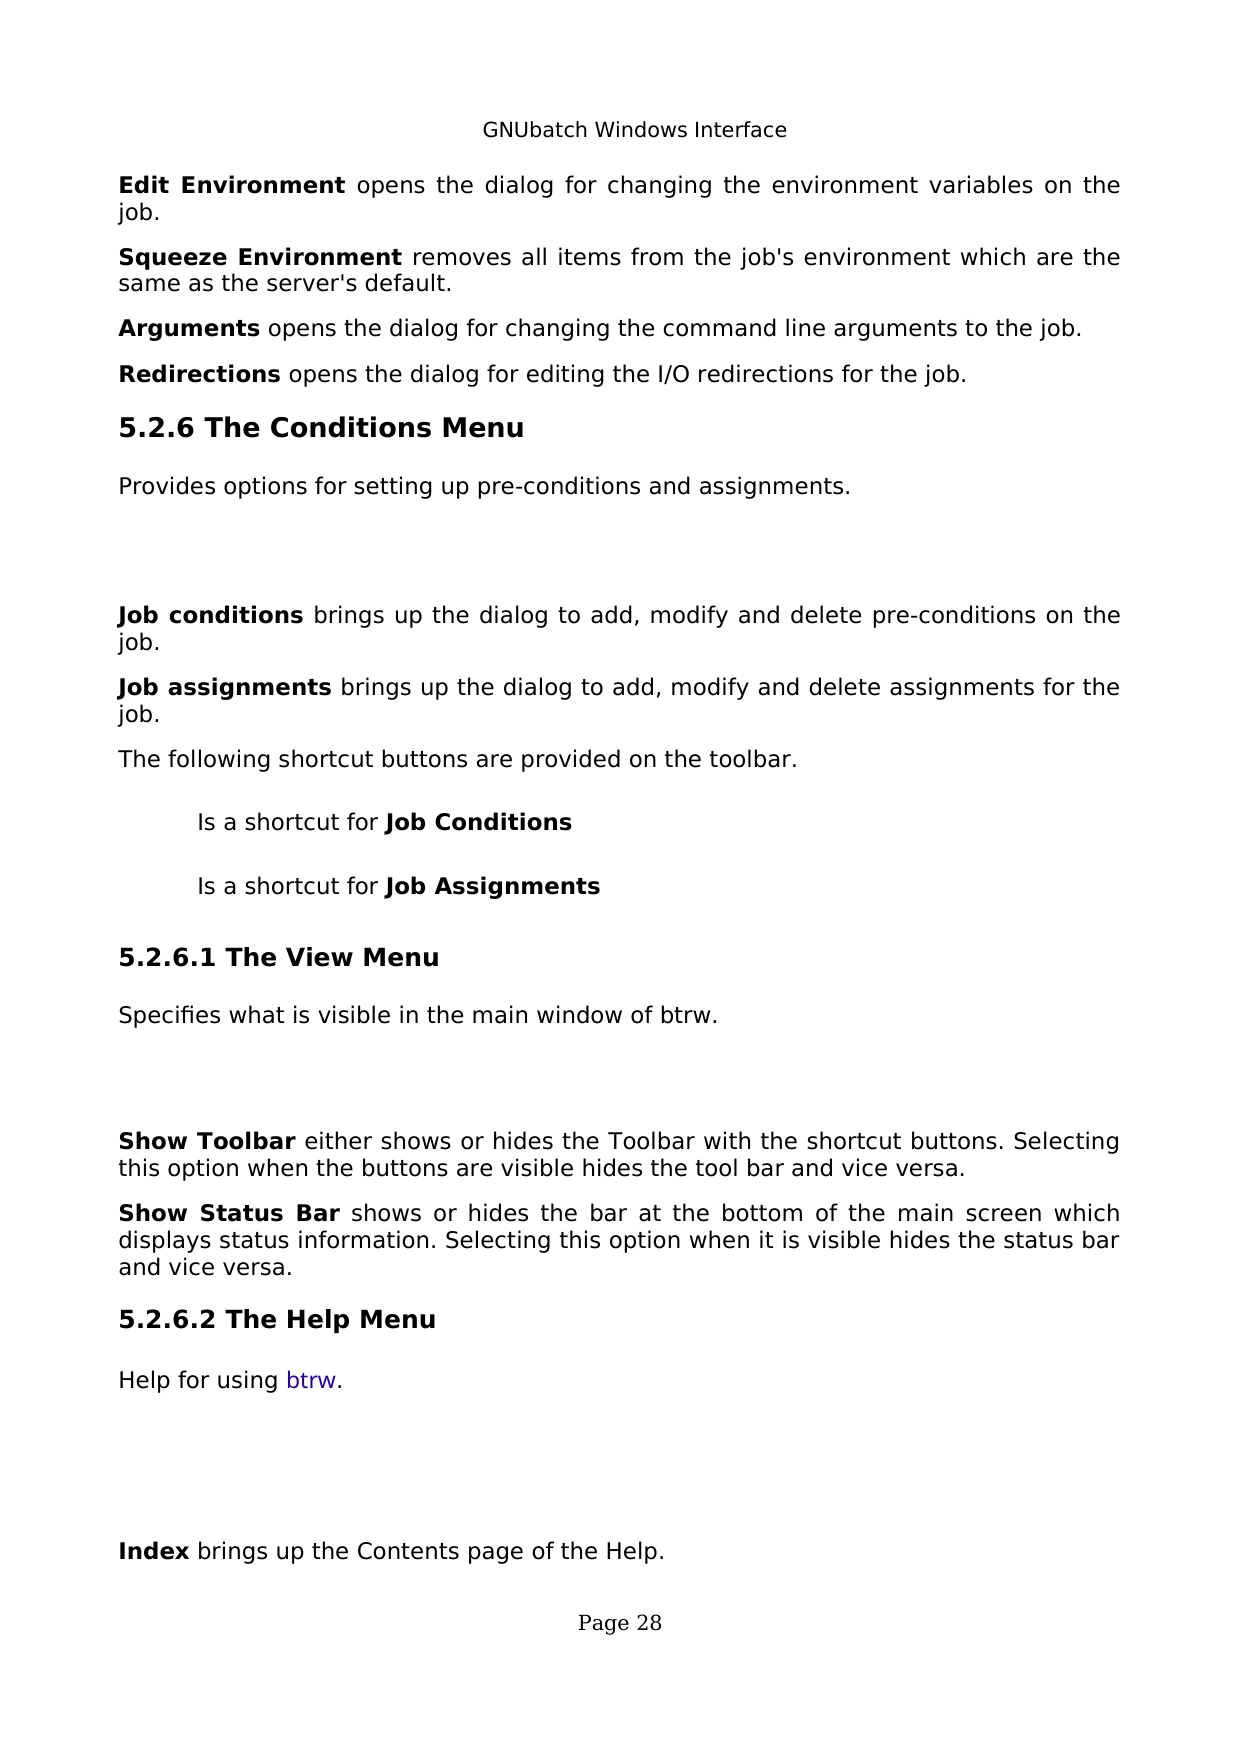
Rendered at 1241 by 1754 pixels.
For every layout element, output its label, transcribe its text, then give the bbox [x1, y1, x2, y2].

table_cell Is a shortcut for Job Assignments [194, 855, 617, 919]
text Job assignments brings up the dialog to add, modify and delete assignments for the job. [118, 674, 1122, 727]
text Specifies what is visible in the main window of btrw. [118, 1002, 1122, 1029]
text Edit Environment opens the dialog for changing the environment variables on the job. [118, 172, 1122, 225]
text Squeeze Environment removes all items from the job's environment which are the same as the server's default. [118, 244, 1122, 297]
text Redirections opens the dialog for editing the I/O redirections for the job. [118, 361, 1122, 387]
text Help for using btrw. [118, 1364, 1122, 1395]
table_header [118, 791, 194, 855]
table_header Is a shortcut for Job Conditions [194, 791, 617, 855]
table_cell [118, 855, 194, 919]
text Show Status Bar shows or hides the bar at the bottom of the main screen which displays status information. Selecting this option when it is visible hides the status bar and vice versa. [118, 1200, 1122, 1280]
subtitle The Help Menu [118, 1305, 1122, 1335]
subtitle The Conditions Menu [118, 412, 1122, 444]
text Index brings up the Contents page of the Help. [118, 1538, 1122, 1565]
text The following shortcut buttons are provided on the toolbar. [118, 746, 1122, 773]
text Job conditions brings up the dialog to add, modify and delete pre-conditions on the job. [118, 602, 1122, 656]
text Provides options for setting up pre-conditions and assignments. [118, 473, 1122, 500]
text Show Toolbar either shows or hides the Toolbar with the shortcut buttons. Selecting this option when the buttons are visible hides the tool bar and vice versa. [118, 1128, 1122, 1182]
text Arguments opens the dialog for changing the command line arguments to the job. [118, 316, 1122, 342]
subtitle The View Menu [118, 944, 1122, 973]
